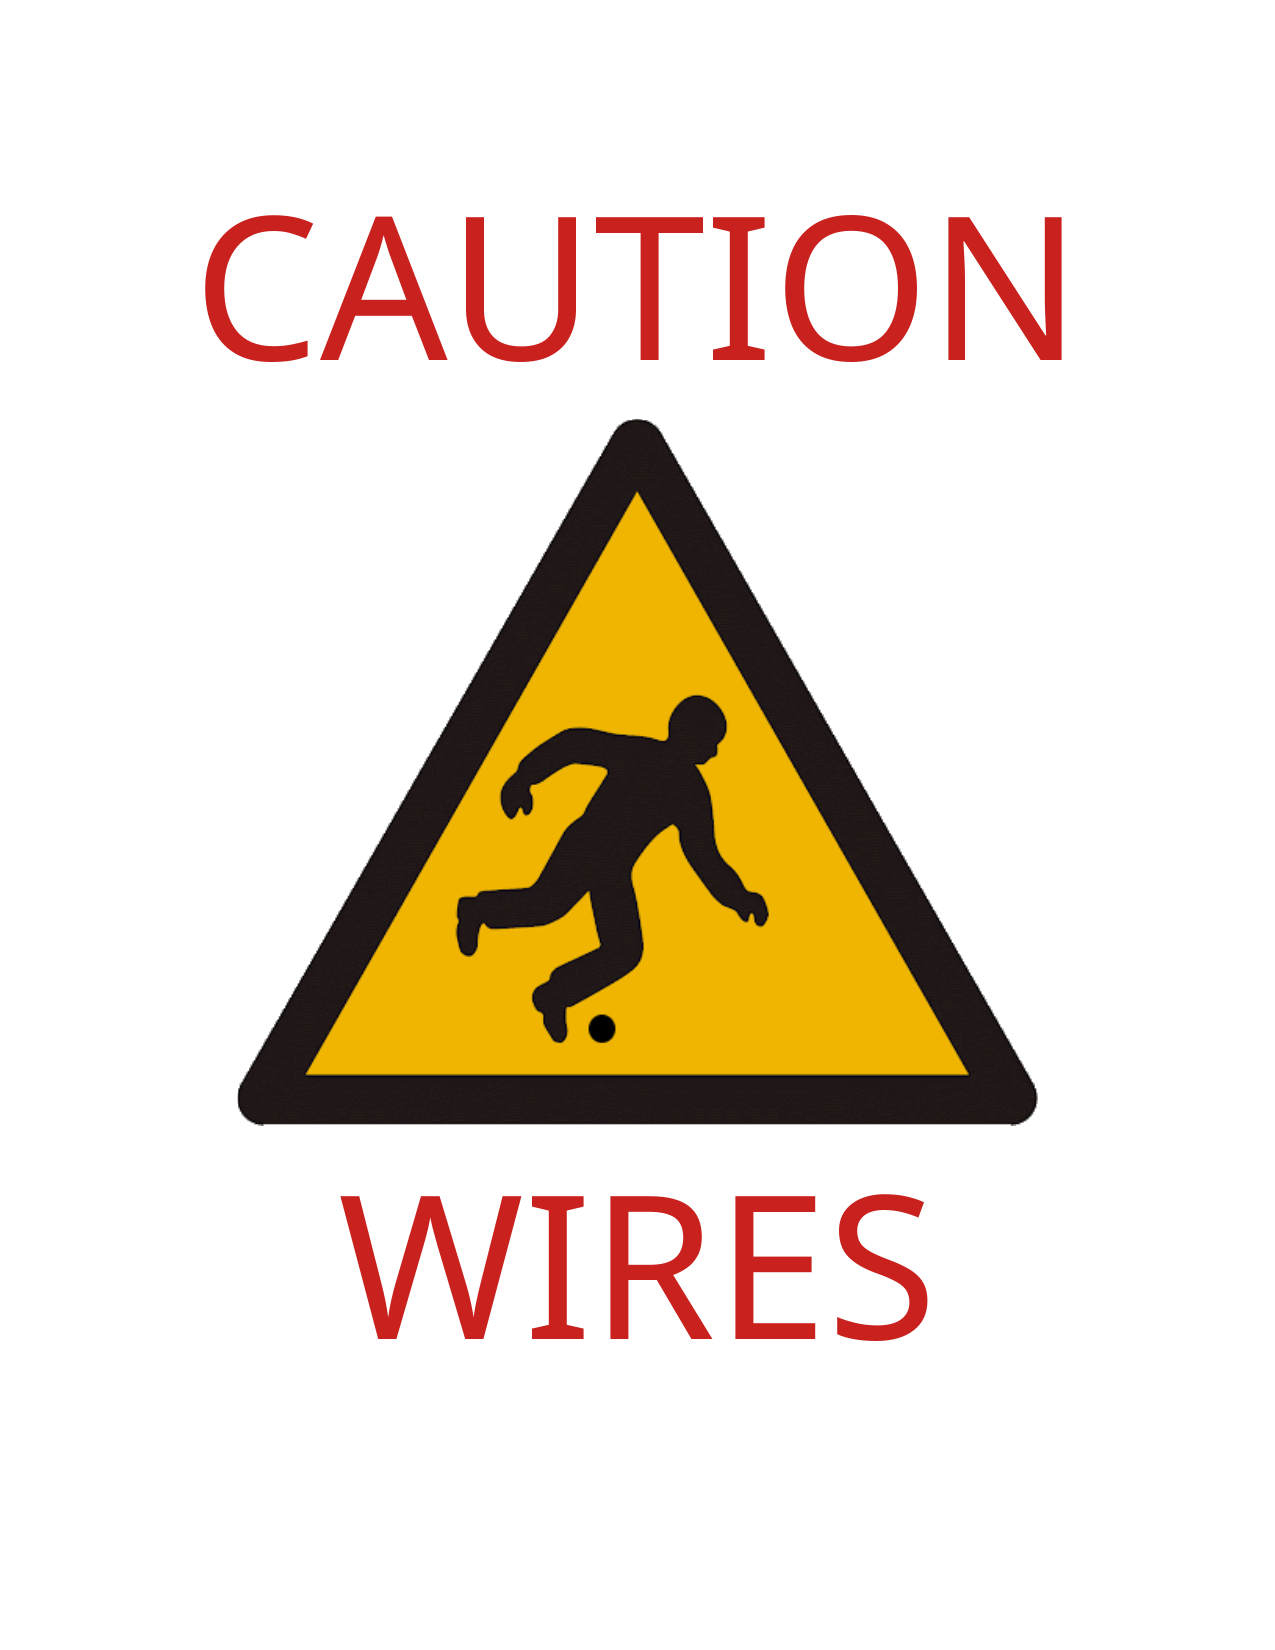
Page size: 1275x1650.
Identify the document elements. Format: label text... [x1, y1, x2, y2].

text CAUTION [118, 147, 1157, 419]
picture [237, 419, 1038, 1126]
text WIRES [118, 419, 1157, 1398]
